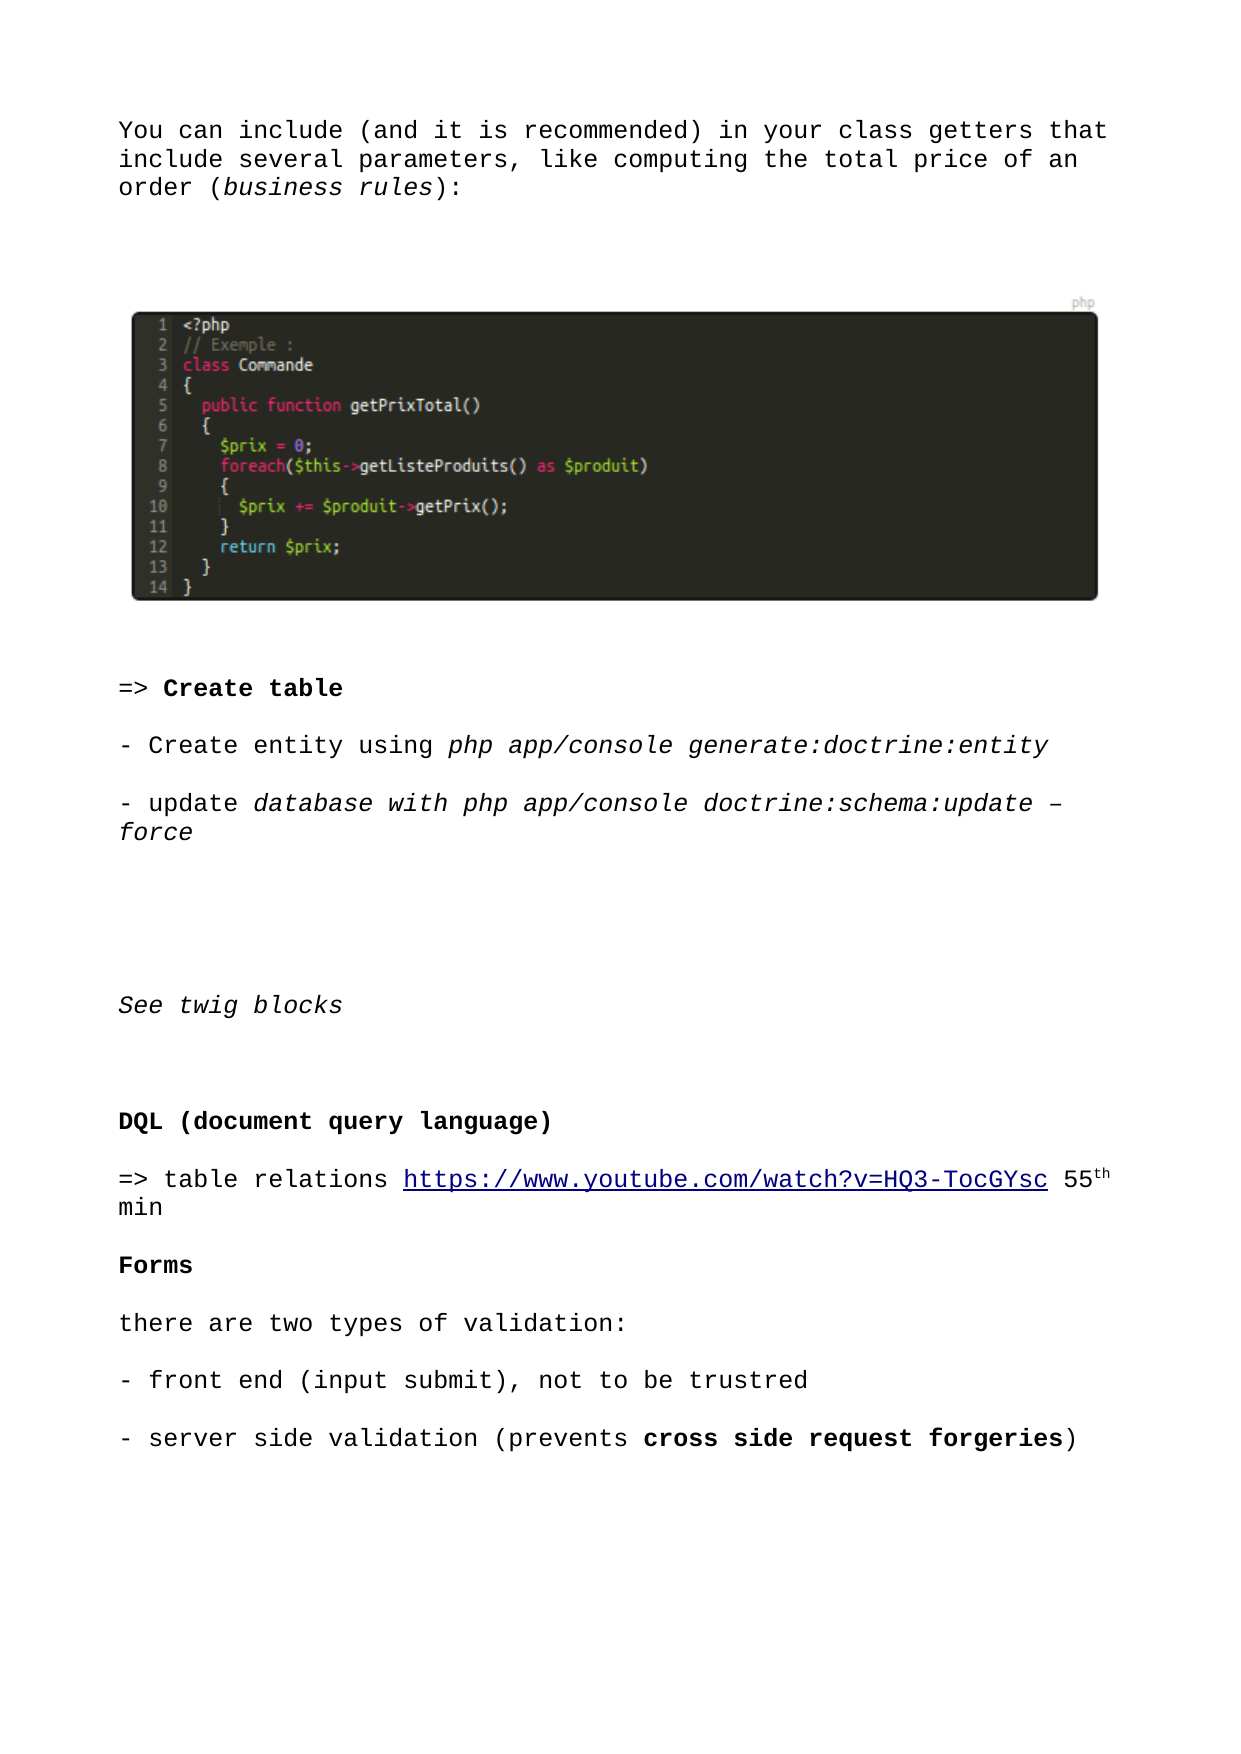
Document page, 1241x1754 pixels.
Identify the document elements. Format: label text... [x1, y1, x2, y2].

text - Create entity using php app/console generate:doctrine:entity [118, 733, 1122, 761]
picture [118, 295, 1123, 618]
text See twig blocks [118, 993, 1122, 1021]
text - update database with php app/console doctrine:schema:update – force [118, 791, 1122, 848]
text Forms [118, 1252, 1122, 1281]
text DQL (document query language) [118, 1108, 1122, 1137]
text there are two types of validation: [118, 1310, 1122, 1338]
text => Create table [118, 675, 1122, 704]
text - server side validation (prevents cross side request forgeries) [118, 1426, 1122, 1454]
text - front end (input submit), not to be trustred [118, 1368, 1122, 1396]
text => table relations https://www.youtube.com/watch?v=HQ3-TocGYsc 55th min [118, 1166, 1122, 1223]
text You can include (and it is recommended) in your class getters that include several parameters, like computing the total price of an order (business rules): [118, 118, 1122, 203]
